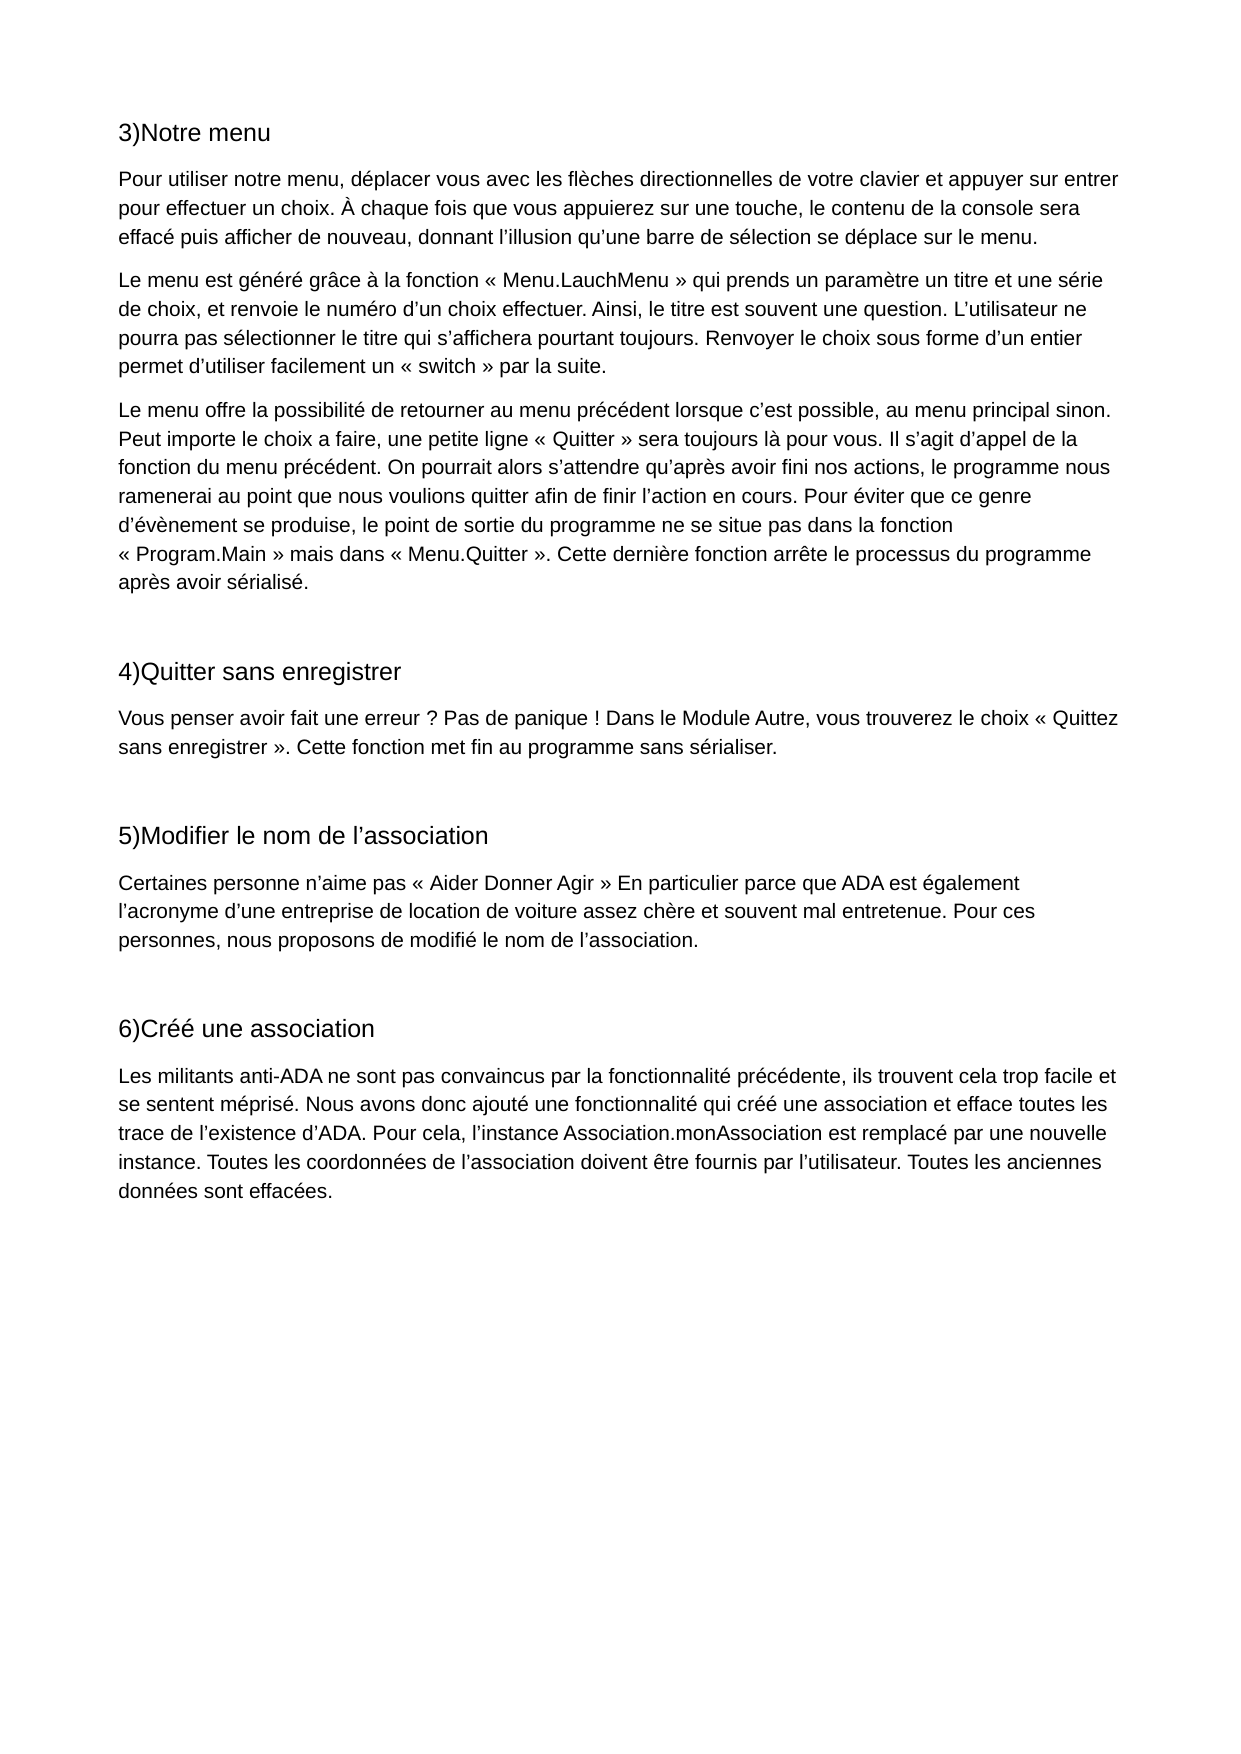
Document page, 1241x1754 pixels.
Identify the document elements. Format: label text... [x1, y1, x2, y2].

text Pour utiliser notre menu, déplacer vous avec les flèches directionnelles de votre clavier et appuyer sur entrer pour effectuer un choix. À chaque fois que vous appuierez sur une touche, le contenu de la console sera effacé puis afficher de nouveau, donnant l’illusion qu’une barre de sélection se déplace sur le menu. [118, 167, 1122, 249]
text Vous penser avoir fait une erreur ? Pas de panique ! Dans le Module Autre, vous trouverez le choix « Quittez sans enregistrer ». Cette fonction met fin au programme sans sérialiser. [118, 706, 1122, 758]
text 6)Créé une association [118, 1014, 1122, 1043]
text Les militants anti-ADA ne sont pas convaincus par la fonctionnalité précédente, ils trouvent cela trop facile et se sentent méprisé. Nous avons donc ajouté une fonctionnalité qui créé une association et efface toutes les trace de l’existence d’ADA. Pour cela, l’instance Association.monAssociation est remplacé par une nouvelle instance. Toutes les coordonnées de l’association doivent être fournis par l’utilisateur. Toutes les anciennes données sont effacées. [118, 1063, 1122, 1202]
text Le menu offre la possibilité de retourner au menu précédent lorsque c’est possible, au menu principal sinon. Peut importe le choix a faire, une petite ligne « Quitter » sera toujours là pour vous. Il s’agit d’appel de la fonction du menu précédent. On pourrait alors s’attendre qu’après avoir fini nos actions, le programme nous ramenerai au point que nous voulions quitter afin de finir l’action en cours. Pour éviter que ce genre d’évènement se produise, le point de sortie du programme ne se situe pas dans la fonction « Program.Main » mais dans « Menu.Quitter ». Cette dernière fonction arrête le processus du programme après avoir sérialisé. [118, 398, 1122, 594]
text 3)Notre menu [118, 118, 1122, 147]
text 4)Quitter sans enregistrer [118, 657, 1122, 686]
text Le menu est généré grâce à la fonction « Menu.LauchMenu » qui prends un paramètre un titre et une série de choix, et renvoie le numéro d’un choix effectuer. Ainsi, le titre est souvent une question. L’utilisateur ne pourra pas sélectionner le titre qui s’affichera pourtant toujours. Renvoyer le choix sous forme d’un entier permet d’utiliser facilement un « switch » par la suite. [118, 268, 1122, 378]
text 5)Modifier le nom de l’association [118, 821, 1122, 850]
text Certaines personne n’aime pas « Aider Donner Agir » En particulier parce que ADA est également l’acronyme d’une entreprise de location de voiture assez chère et souvent mal entretenue. Pour ces personnes, nous proposons de modifié le nom de l’association. [118, 870, 1122, 952]
